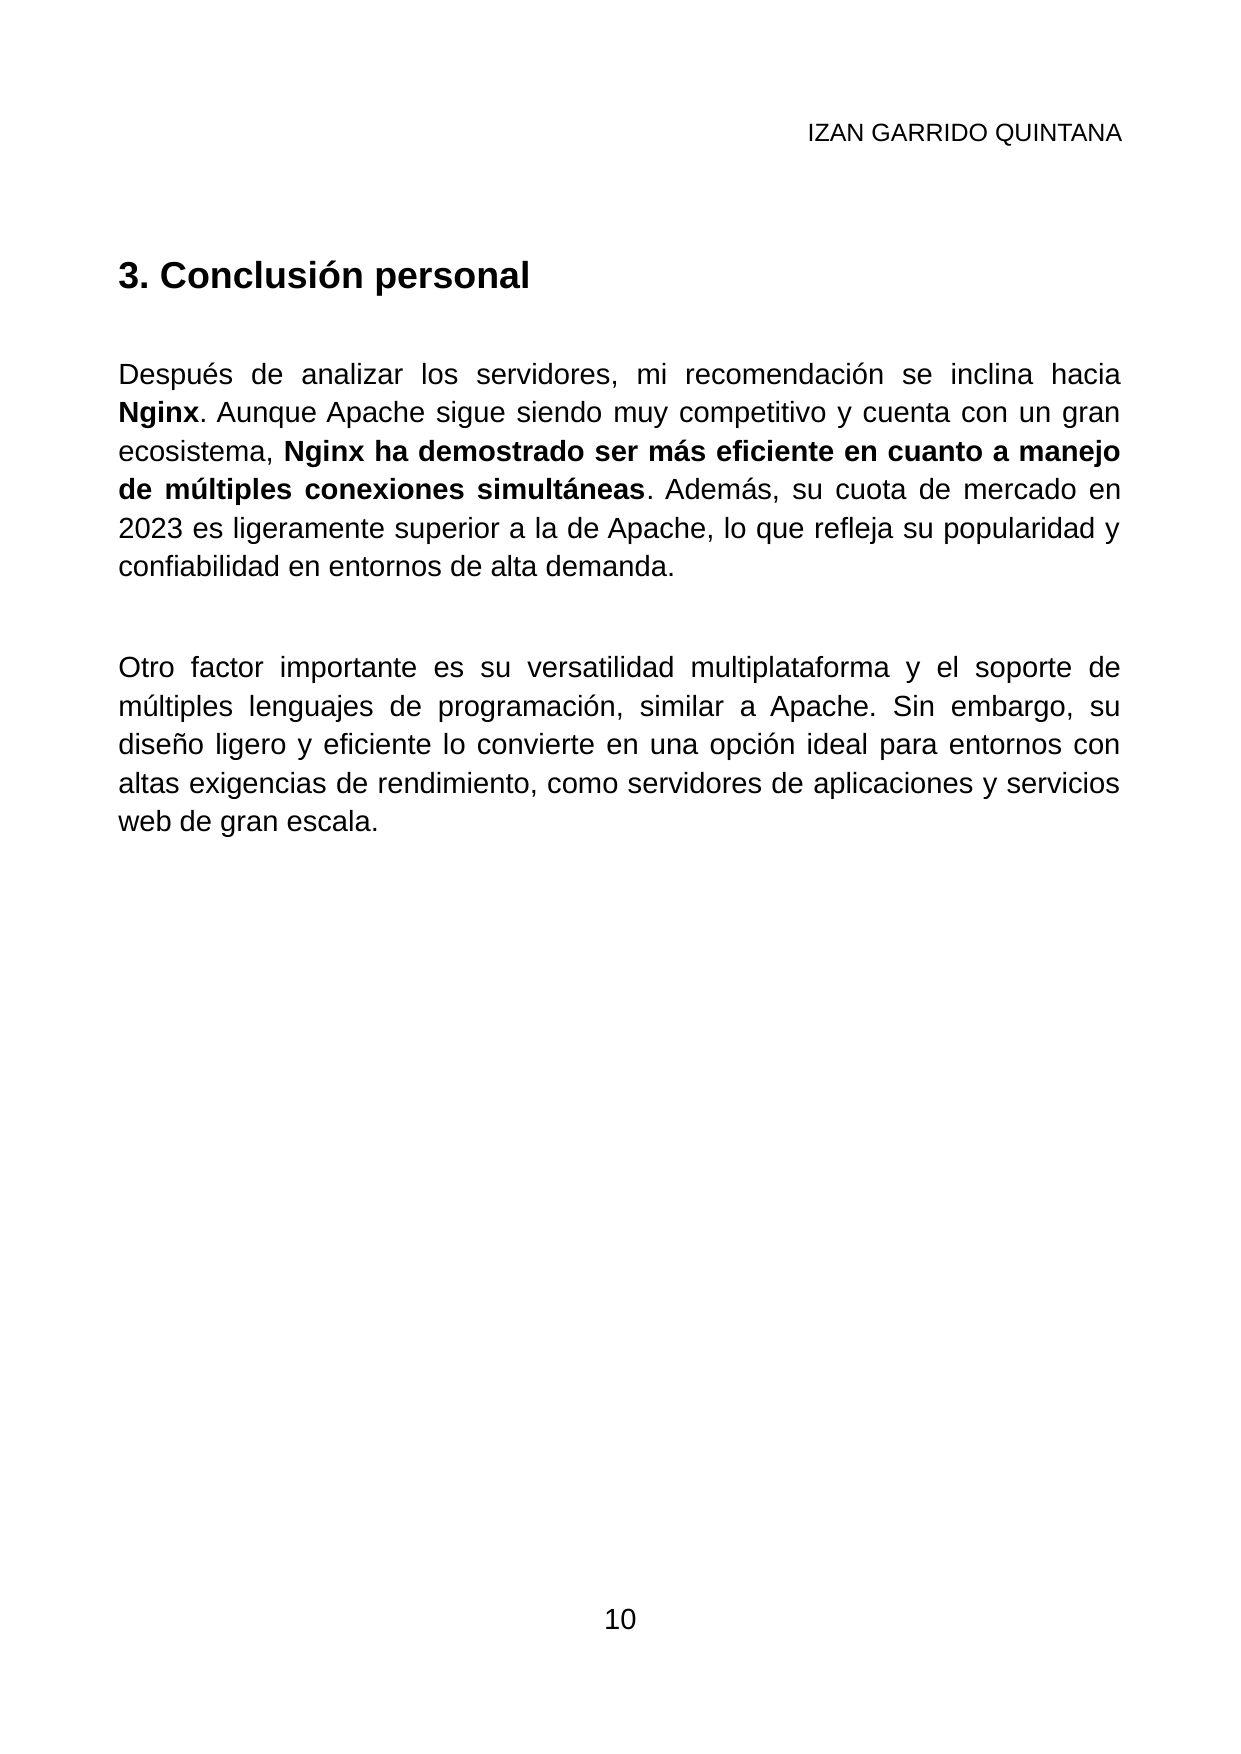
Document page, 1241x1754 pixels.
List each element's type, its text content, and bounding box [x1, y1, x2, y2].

text Otro factor importante es su versatilidad multiplataforma y el soporte de múltiples lenguajes de programación, similar a Apache. Sin embargo, su diseño ligero y eficiente lo convierte en una opción ideal para entornos con altas exigencias de rendimiento, como servidores de aplicaciones y servicios web de gran escala. [118, 650, 1122, 838]
subtitle 3. Conclusión personal [118, 253, 1122, 297]
text Después de analizar los servidores, mi recomendación se inclina hacia Nginx. Aunque Apache sigue siendo muy competitivo y cuenta con un gran ecosistema, Nginx ha demostrado ser más eficiente en cuanto a manejo de múltiples conexiones simultáneas. Además, su cuota de mercado en 2023 es ligeramente superior a la de Apache, lo que refleja su popularidad y confiabilidad en entornos de alta demanda. [118, 357, 1122, 583]
